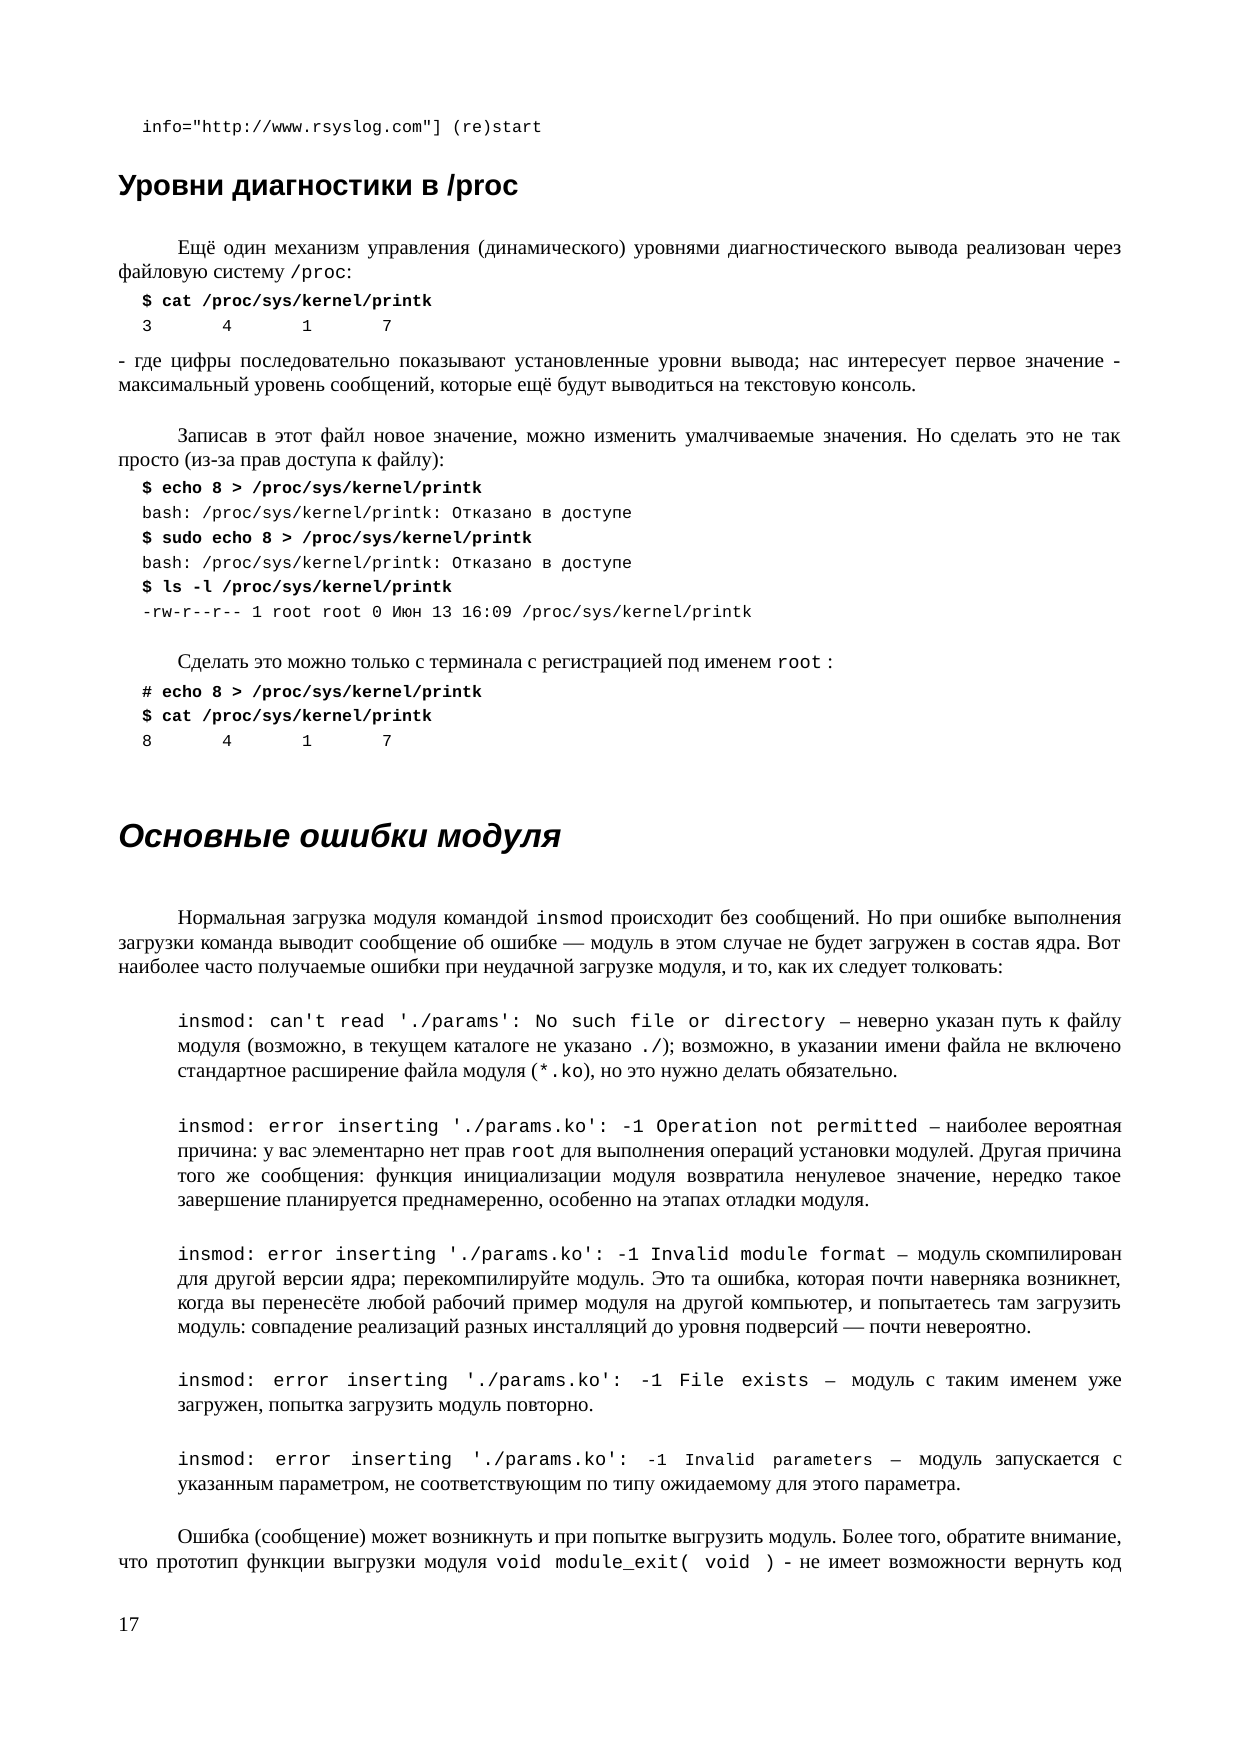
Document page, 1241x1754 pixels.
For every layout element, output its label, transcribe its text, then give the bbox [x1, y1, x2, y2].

text $ cat /proc/sys/kernel/printk [142, 708, 1122, 727]
text insmod: can't read './params': No such file or directory — неверно указан путь к файлу модуля (возможно, в текущем каталоге не указано ./); возможно, в указании имени файла не включено стандартное расширение файла модуля (*.ko), но это нужно делать обязательно. [177, 1008, 1122, 1083]
text $ echo 8 > /proc/sys/kernel/printk [142, 480, 1122, 499]
text insmod: error inserting './params.ko': -1 Invalid parameters — модуль запускается с указанным параметром, не соответствующим по типу ожидаемому для этого параметра. [177, 1446, 1122, 1495]
text Ошибка (сообщение) может возникнуть и при попытке выгрузить модуль. Более того, обратите внимание, что прототип функции выгрузки модуля void module_exit( void ) - не имеет возможности вернуть код [118, 1524, 1122, 1574]
subtitle Основные ошибки модуля [118, 817, 1122, 855]
text bash: /proc/sys/kernel/printk: Отказано в доступе [142, 504, 1122, 523]
text insmod: error inserting './params.ko': -1 Invalid module format — модуль скомпилирован для другой версии ядра; перекомпилируйте модуль. Это та ошибка, которая почти наверняка возникнет, когда вы перенесёте любой рабочий пример модуля на другой компьютер, и попытаетесь там загрузить модуль: совпадение реализаций разных инсталляций до уровня подверсий — почти невероятно. [177, 1240, 1122, 1338]
text info="http://www.rsyslog.com"] (re)start [142, 118, 1122, 137]
subtitle Уровни диагностики в /proc [118, 168, 1122, 201]
text $ ls -l /proc/sys/kernel/printk [142, 579, 1122, 598]
text Нормальная загрузка модуля командой insmod происходит без сообщений. Но при ошибке выполнения загрузки команда выводит сообщение об ошибке — модуль в этом случае не будет загружен в состав ядра. Вот наиболее часто получаемые ошибки при неудачной загрузке модуля, и то, как их следует толковать: [118, 905, 1122, 978]
text Сделать это можно только с терминала с регистрацией под именем root : [118, 649, 1122, 674]
text Записав в этот файл новое значение, можно изменить умалчиваемые значения. Но сделать это не так просто (из-за прав доступа к файлу): [118, 423, 1122, 471]
text 8 4 1 7 [142, 733, 1122, 752]
text bash: /proc/sys/kernel/printk: Отказано в доступе [142, 554, 1122, 573]
text -rw-r--r-- 1 root root 0 Июн 13 16:09 /proc/sys/kernel/printk [142, 604, 1122, 623]
text insmod: error inserting './params.ko': -1 File exists — модуль с таким именем уже загружен, попытка загрузить модуль повторно. [177, 1367, 1122, 1416]
text insmod: error inserting './params.ko': -1 Operation not permitted — наиболее вероятная причина: у вас элементарно нет прав root для выполнения операций установки модулей. Другая причина того же сообщения: функция инициализации модуля возвратила ненулевое значение, нередко такое завершение планируется преднамеренно, особенно на этапах отладки модуля. [177, 1113, 1122, 1211]
text - где цифры последовательно показывают установленные уровни вывода; нас интересует первое значение - максимальный уровень сообщений, которые ещё будут выводиться на текстовую консоль. [118, 348, 1122, 396]
text Ещё один механизм управления (динамического) уровнями диагностического вывода реализован через файловую систему /proc: [118, 234, 1122, 284]
text 3 4 1 7 [142, 317, 1122, 336]
text # echo 8 > /proc/sys/kernel/printk [142, 683, 1122, 702]
text $ sudo echo 8 > /proc/sys/kernel/printk [142, 529, 1122, 548]
text $ cat /proc/sys/kernel/printk [142, 293, 1122, 311]
